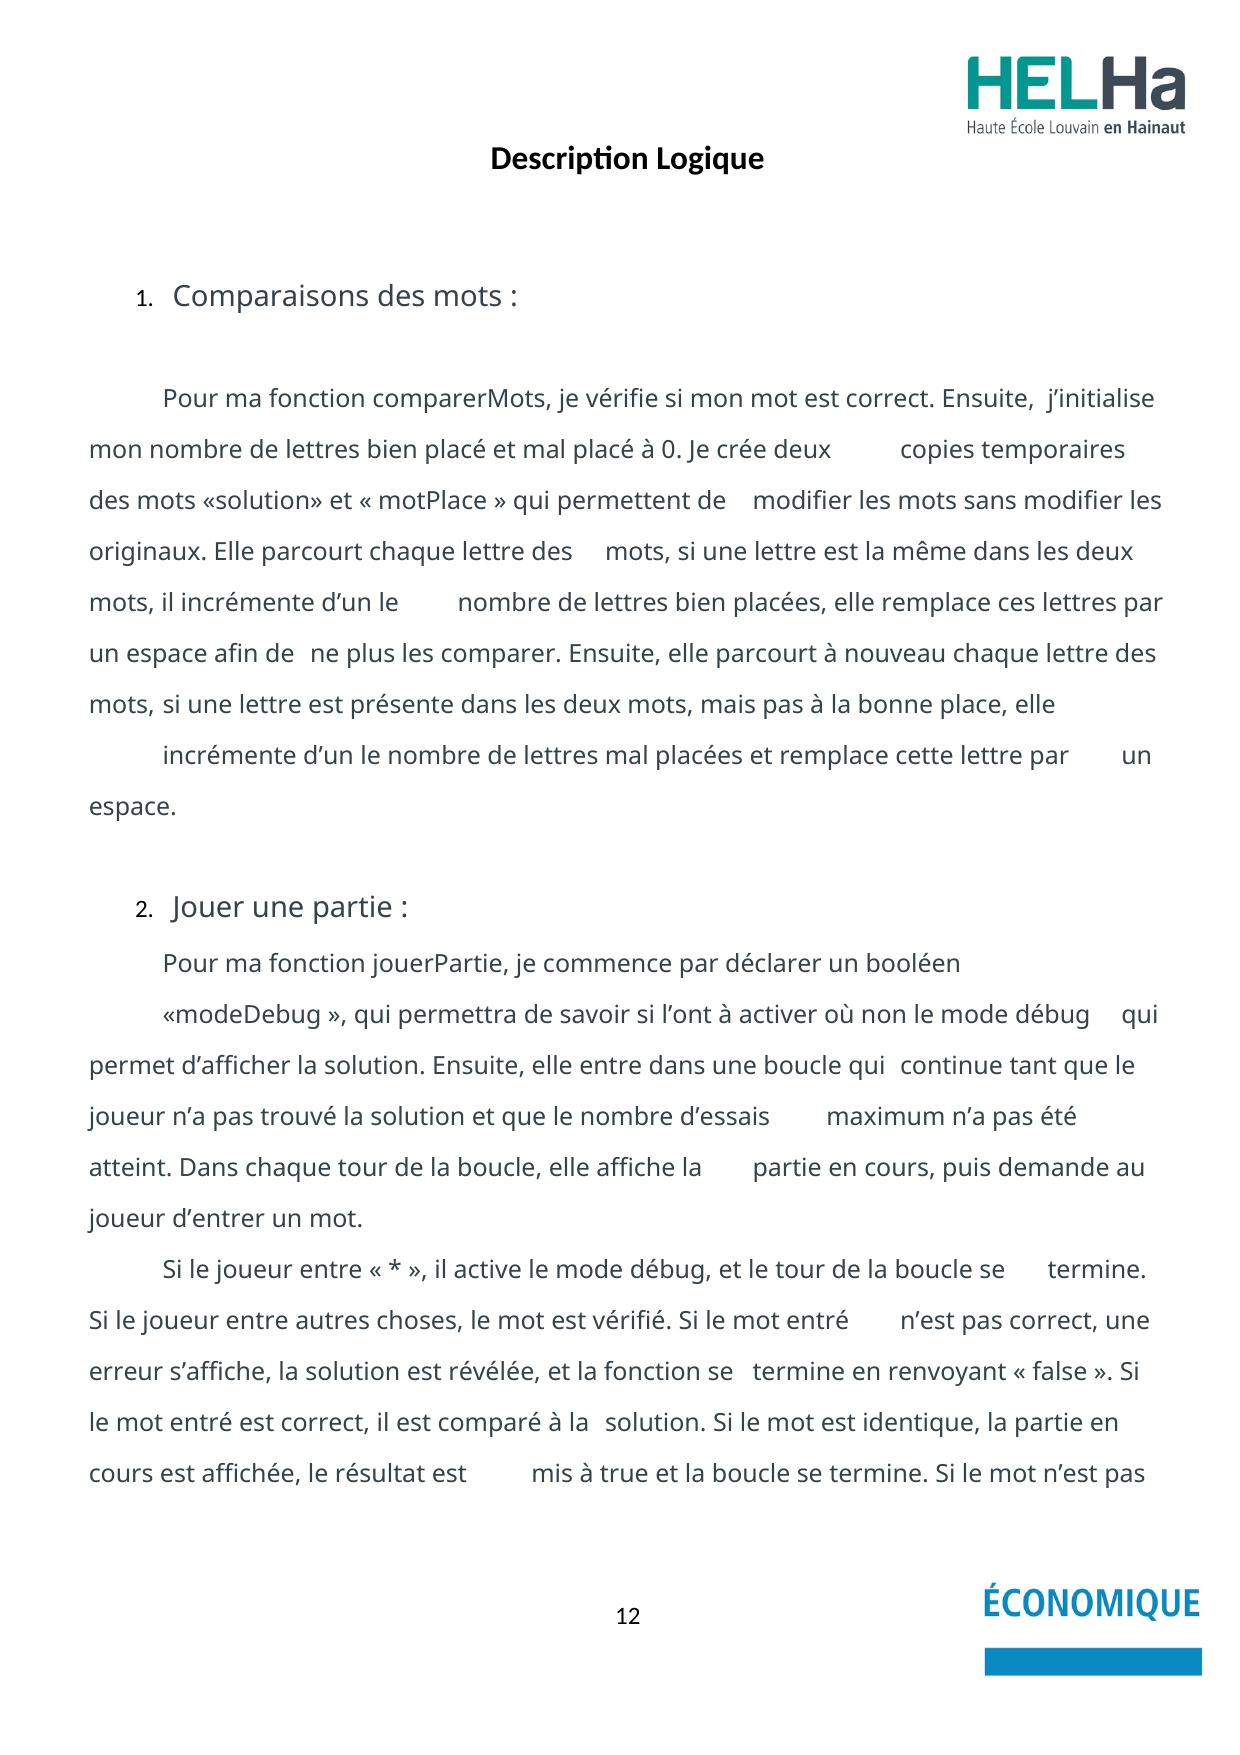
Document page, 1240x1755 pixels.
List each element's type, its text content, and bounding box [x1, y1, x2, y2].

text Si le joueur entre « * », il active le mode débug, et le tour de la boucle se termine. Si le joueur entre autres choses, le mot est vérifié. Si le mot entré n’est pas correct, une erreur s’affiche, la solution est révélée, et la fonction se termine en renvoyant « false ». Si le mot entré est correct, il est comparé à la solution. Si le mot est identique, la partie en cours est affichée, le résultat est mis à true et la boucle se termine. Si le mot n’est pas [88, 1252, 1166, 1490]
list Jouer une partie : [135, 886, 1166, 926]
picture [963, 1579, 1221, 1695]
text Pour ma fonction jouerPartie, je commence par déclarer un booléen [88, 945, 1166, 979]
list Comparaisons des mots : [135, 276, 1166, 315]
subtitle Description Logique [88, 137, 1166, 178]
picture [946, 37, 1203, 153]
text «modeDebug », qui permettra de savoir si l’ont à activer où non le mode débug qui permet d’afficher la solution. Ensuite, elle entre dans une boucle qui continue tant que le joueur n’a pas trouvé la solution et que le nombre d’essais maximum n’a pas été atteint. Dans chaque tour de la boucle, elle affiche la partie en cours, puis demande au joueur d’entrer un mot. [88, 996, 1166, 1234]
text Pour ma fonction comparerMots, je vérifie si mon mot est correct. Ensuite, j’initialise mon nombre de lettres bien placé et mal placé à 0. Je crée deux copies temporaires des mots «solution» et « motPlace » qui permettent de modifier les mots sans modifier les originaux. Elle parcourt chaque lettre des mots, si une lettre est la même dans les deux mots, il incrémente d’un le nombre de lettres bien placées, elle remplace ces lettres par un espace afin de ne plus les comparer. Ensuite, elle parcourt à nouveau chaque lettre des mots, si une lettre est présente dans les deux mots, mais pas à la bonne place, elle incrémente d’un le nombre de lettres mal placées et remplace cette lettre par un espace. [88, 381, 1166, 823]
